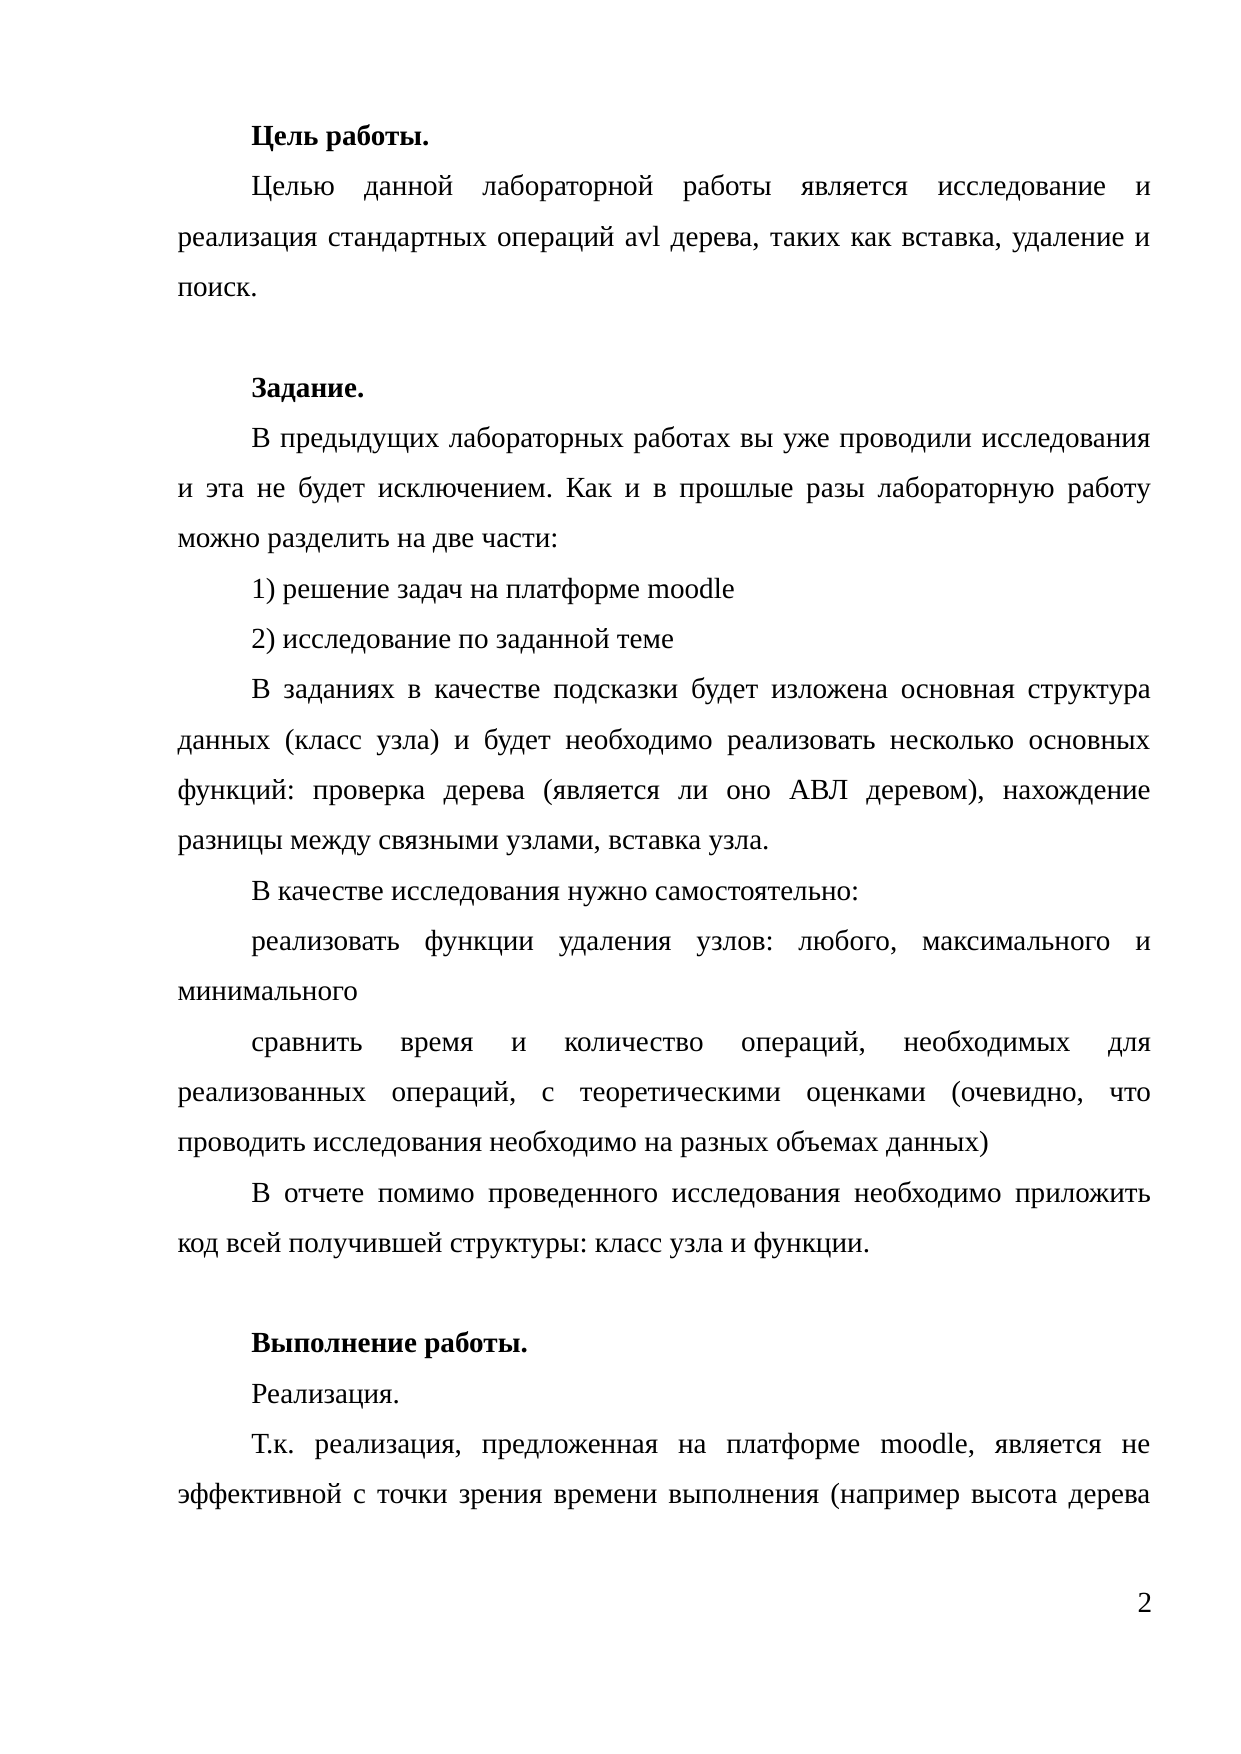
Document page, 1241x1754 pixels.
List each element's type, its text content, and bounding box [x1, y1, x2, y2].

subtitle Цель работы. [177, 118, 1152, 152]
text В заданиях в качестве подсказки будет изложена основная структура данных (класс узла) и будет необходимо реализовать несколько основных функций: проверка дерева (является ли оно АВЛ деревом), нахождение разницы между связными узлами, вставка узла. [177, 672, 1152, 856]
text 1) решение задач на платформе moodle [177, 571, 1152, 604]
text сравнить время и количество операций, необходимых для реализованных операций, с теоретическими оценками (очевидно, что проводить исследования необходимо на разных объемах данных) [177, 1024, 1152, 1158]
text В предыдущих лабораторных работах вы уже проводили исследования и эта не будет исключением. Как и в прошлые разы лабораторную работу можно разделить на две части: [177, 420, 1152, 554]
text 2) исследование по заданной теме [177, 621, 1152, 655]
text В отчете помимо проведенного исследования необходимо приложить код всей получившей структуры: класс узла и функции. [177, 1175, 1152, 1258]
subtitle Выполнение работы. [177, 1326, 1152, 1359]
subtitle Задание. [177, 370, 1152, 403]
text реализовать функции удаления узлов: любого, максимального и минимального [177, 923, 1152, 1007]
text Т.к. реализация, предложенная на платформе moodle, является не эффективной с точки зрения времени выполнения (например высота дерева [177, 1426, 1152, 1510]
text В качестве исследования нужно самостоятельно: [177, 873, 1152, 906]
text Целью данной лабораторной работы является исследование и реализация стандартных операций avl дерева, таких как вставка, удаление и поиск. [177, 168, 1152, 303]
text Реализация. [177, 1376, 1152, 1409]
